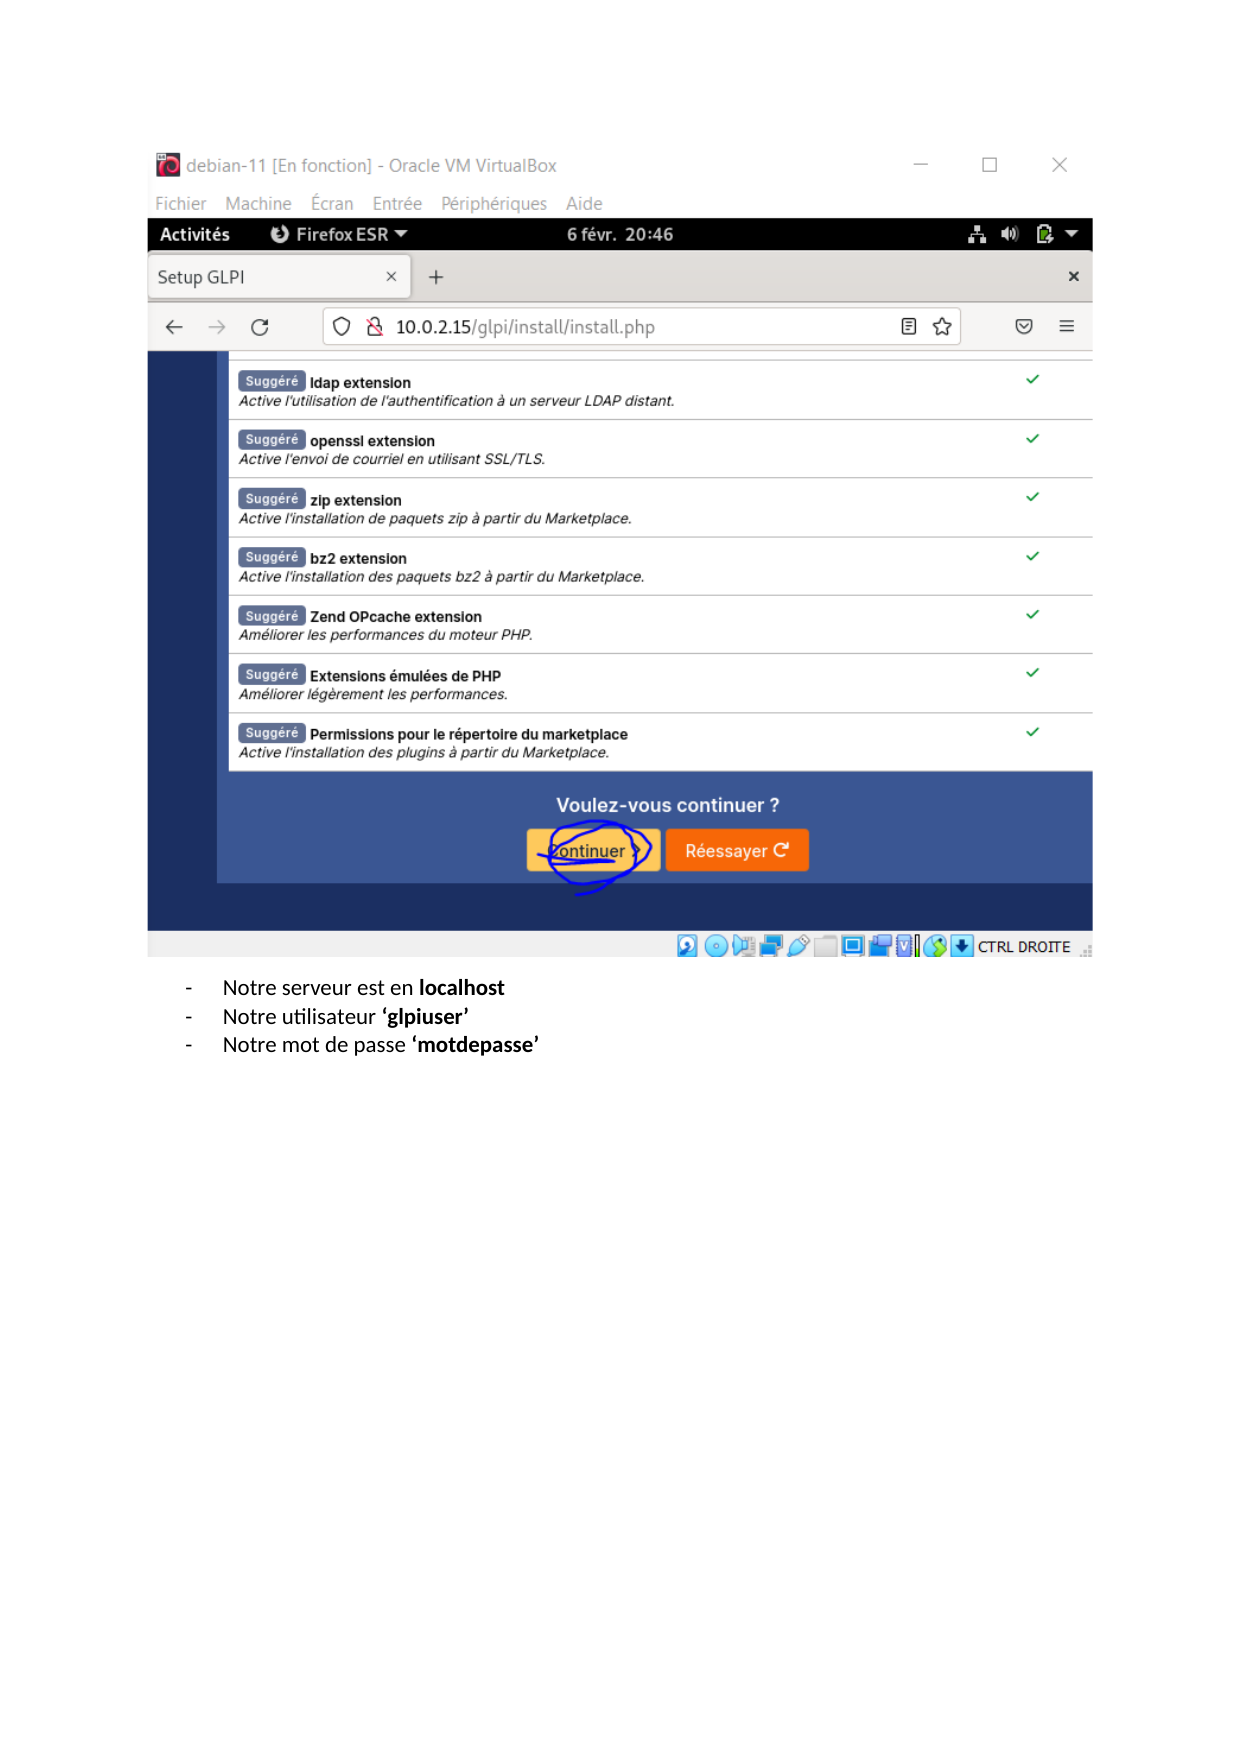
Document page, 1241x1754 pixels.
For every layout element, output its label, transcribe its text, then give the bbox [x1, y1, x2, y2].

list Notre mot de passe ‘motdepasse’ [185, 1030, 1093, 1058]
list Notre serveur est en localhost [185, 973, 1093, 1001]
list Notre utilisateur ‘glpiuser’ [185, 1002, 1093, 1030]
